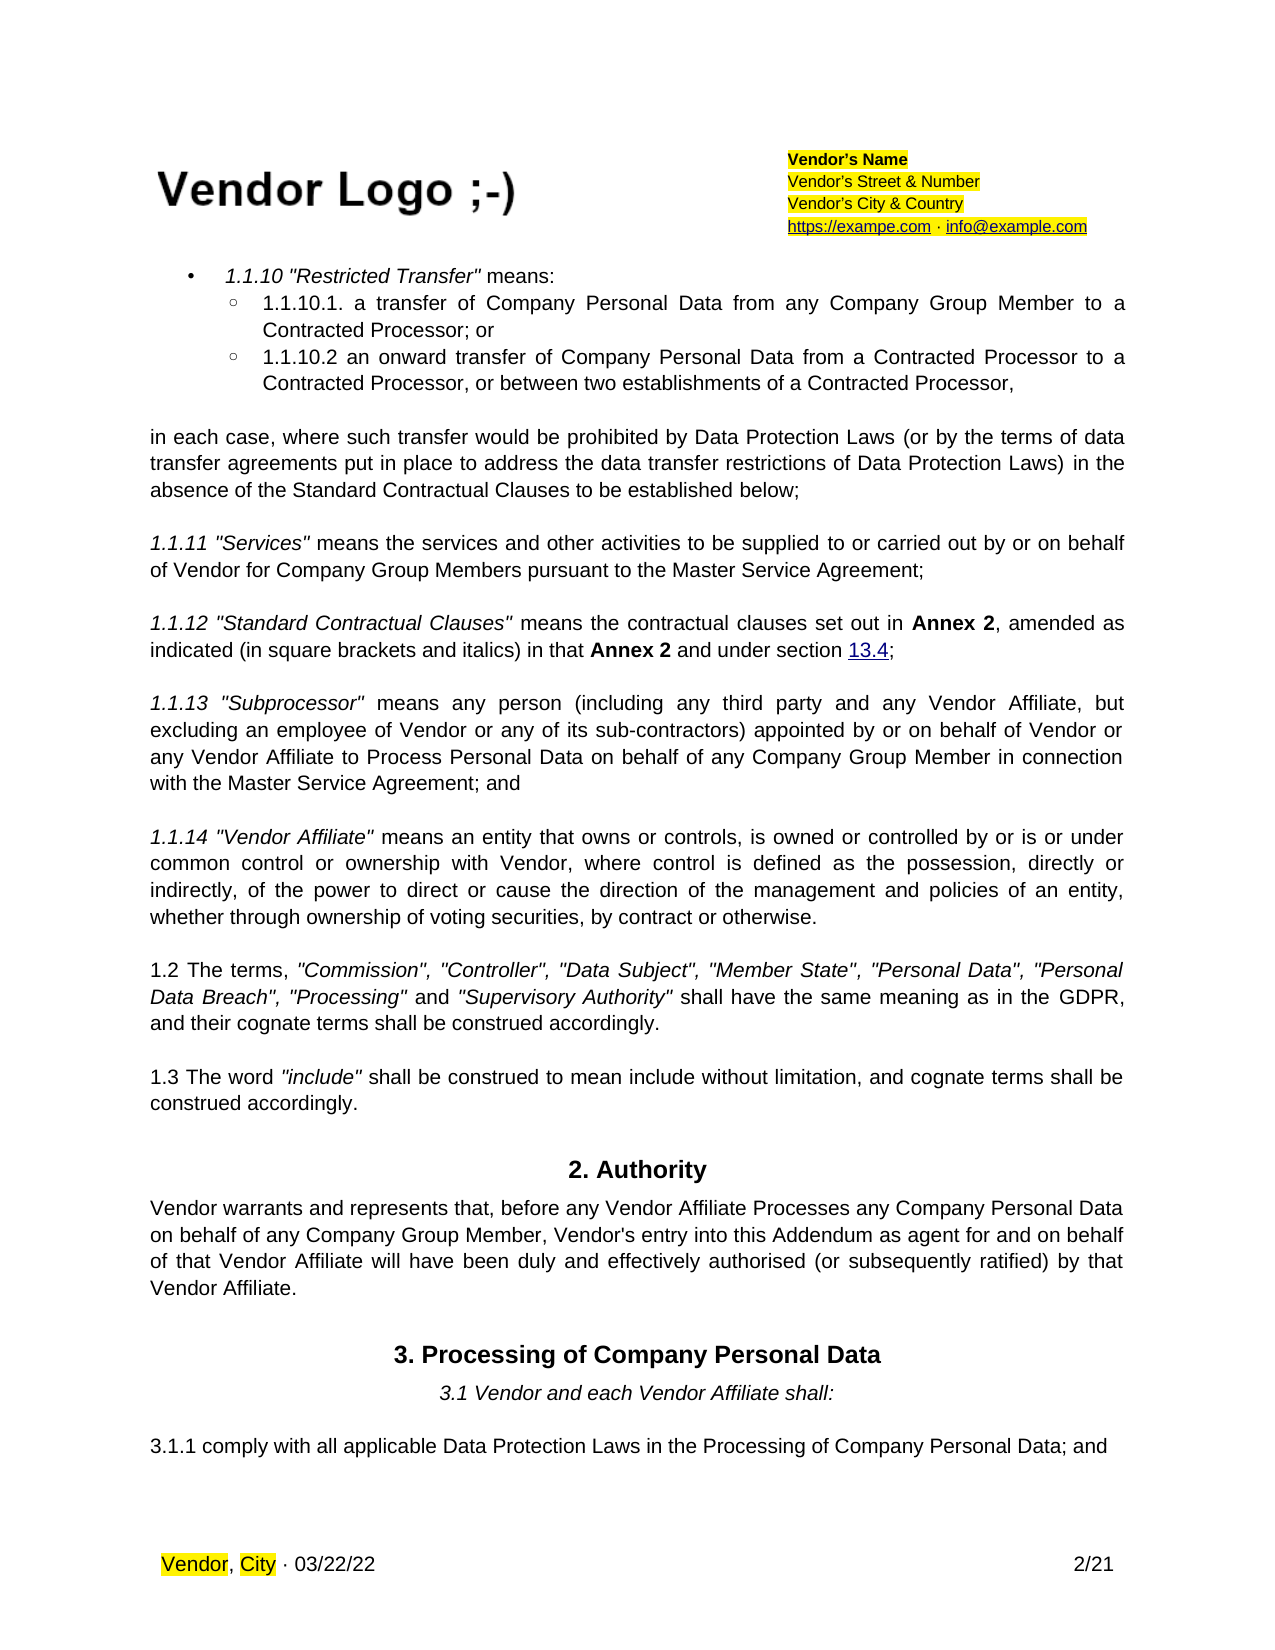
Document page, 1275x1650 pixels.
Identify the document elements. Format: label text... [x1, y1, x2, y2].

text 1.1.13 "Subprocessor" means any person (including any third party and any Vendor Affiliate, but excluding an employee of Vendor or any of its sub-contractors) appointed by or on behalf of Vendor or any Vendor Affiliate to Process Personal Data on behalf of any Company Group Member in connection with the Master Service Agreement; and [150, 692, 1125, 795]
text 3.1.1 comply with all applicable Data Protection Laws in the Processing of Company Personal Data; and [150, 1434, 1125, 1458]
subtitle 2. Authority [150, 1156, 1125, 1184]
text 3.1 Vendor and each Vendor Affiliate shall: [150, 1381, 1125, 1404]
text in each case, where such transfer would be prohibited by Data Protection Laws (or by the terms of data transfer agreements put in place to address the data transfer restrictions of Data Protection Laws) in the absence of the Standard Contractual Clauses to be established below; [150, 425, 1125, 502]
list 1.1.10.2 an onward transfer of Company Personal Data from a Contracted Processor to a Contracted Processor, or between two establishments of a Contracted Processor, [225, 345, 1125, 395]
subtitle 3. Processing of Company Personal Data [150, 1341, 1125, 1369]
list 1.1.10 "Restricted Transfer" means: [187, 265, 1125, 288]
text 1.2 The terms, "Commission", "Controller", "Data Subject", "Member State", "Personal Data", "Personal Data Breach", "Processing" and "Supervisory Authority" shall have the same meaning as in the GDPR, and their cognate terms shall be construed accordingly. [150, 959, 1125, 1035]
picture [157, 156, 519, 229]
list 1.1.10.1. a transfer of Company Personal Data from any Company Group Member to a Contracted Processor; or [225, 292, 1125, 342]
text 1.1.14 "Vendor Affiliate" means an entity that owns or controls, is owned or controlled by or is or under common control or ownership with Vendor, where control is defined as the possession, directly or indirectly, of the power to direct or cause the direction of the management and policies of an entity, whether through ownership of voting securities, by contract or otherwise. [150, 825, 1125, 928]
text 1.1.11 "Services" means the services and other activities to be supplied to or carried out by or on behalf of Vendor for Company Group Members pursuant to the Master Service Agreement; [150, 532, 1125, 582]
text 1.3 The word "include" shall be construed to mean include without limitation, and cognate terms shall be construed accordingly. [150, 1065, 1125, 1115]
text 1.1.12 "Standard Contractual Clauses" means the contractual clauses set out in Annex 2, amended as indicated (in square brackets and italics) in that Annex 2 and under section 13.4; [150, 612, 1125, 662]
text Vendor warrants and represents that, before any Vendor Affiliate Processes any Company Personal Data on behalf of any Company Group Member, Vendor's entry into this Addendum as agent for and on behalf of that Vendor Affiliate will have been duly and effectively authorised (or subsequently ratified) by that Vendor Affiliate. [150, 1197, 1125, 1300]
